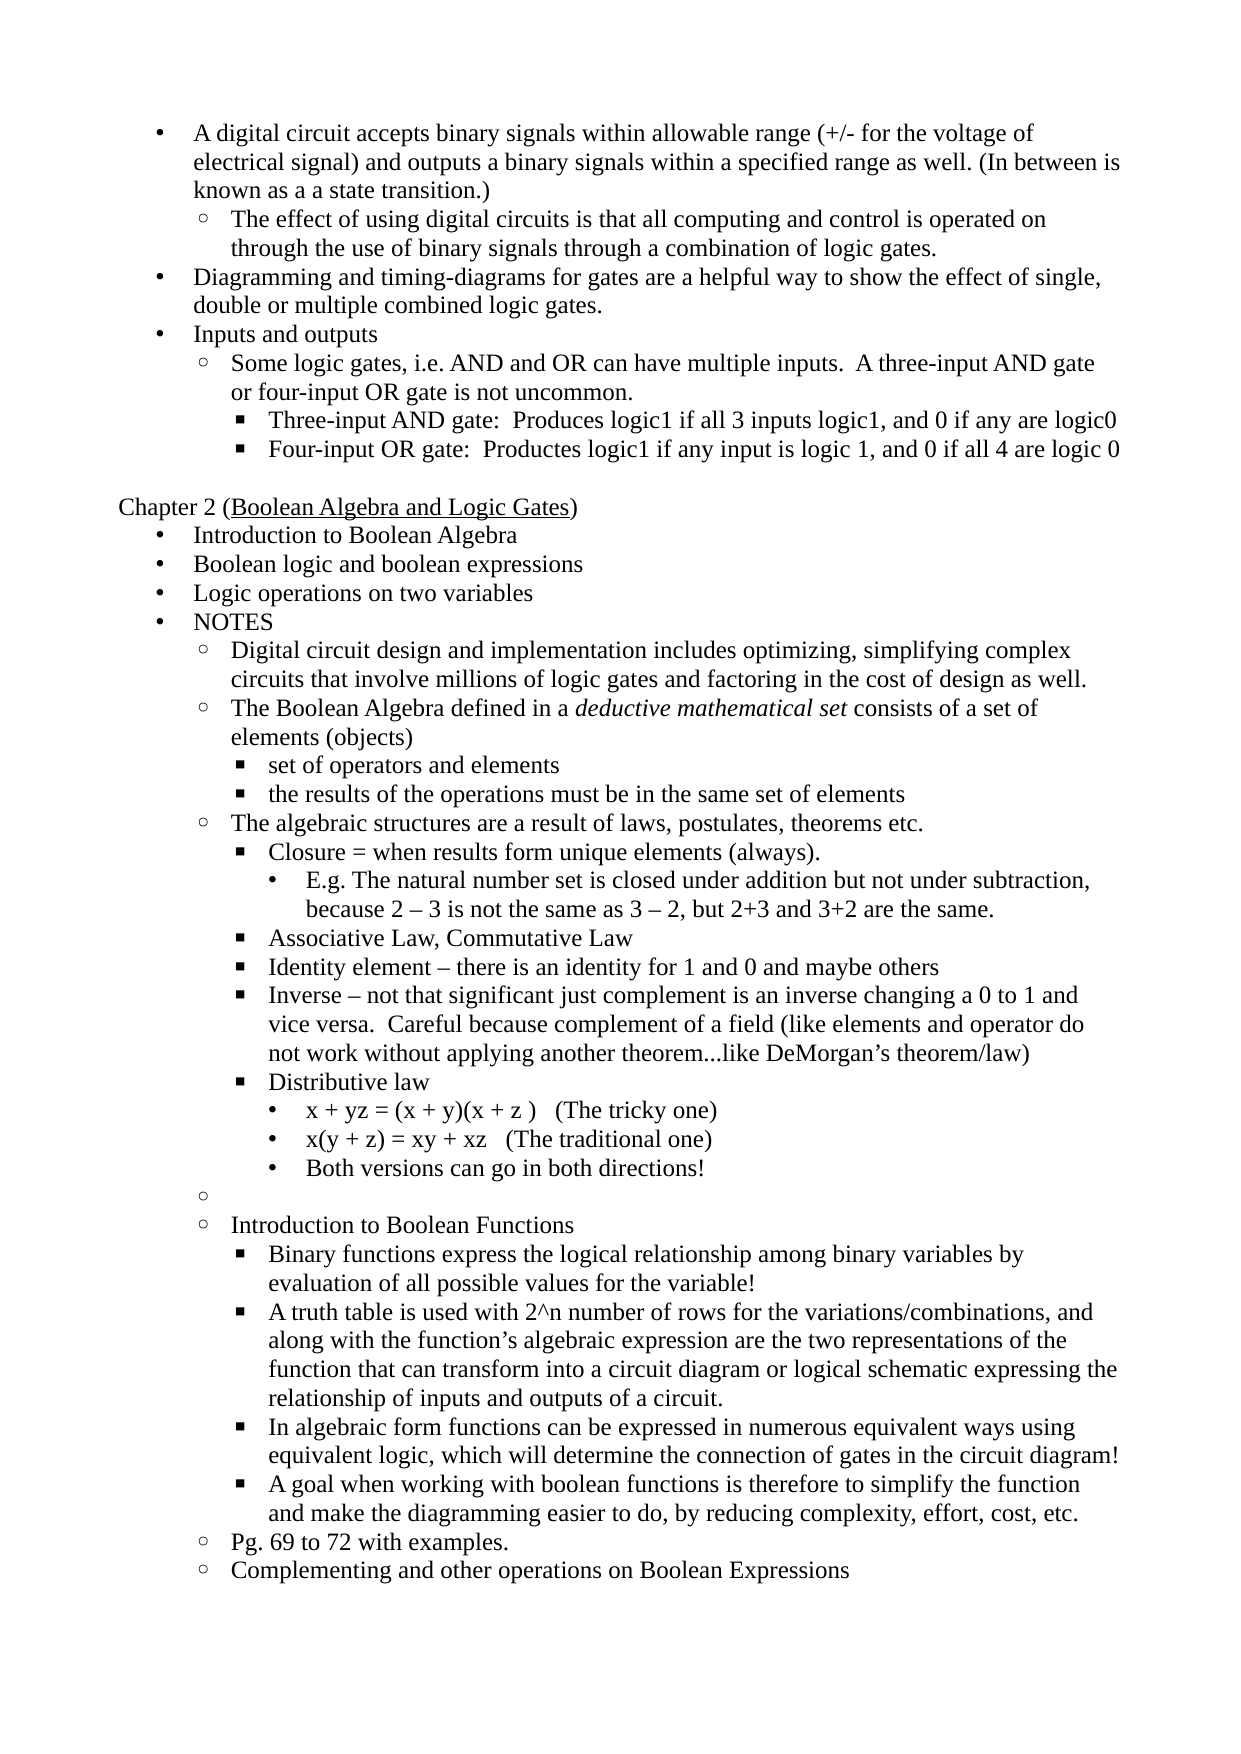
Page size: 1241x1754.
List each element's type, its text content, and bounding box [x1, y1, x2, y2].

list Associative Law, Commutative Law [231, 923, 1122, 952]
list Some logic gates, i.e. AND and OR can have multiple inputs. A three-input AND gate or four-input OR gate is not uncommon. [193, 348, 1122, 406]
list The effect of using digital circuits is that all computing and control is operated on through the use of binary signals through a combination of logic gates. [193, 204, 1122, 262]
list Digital circuit design and implementation includes optimizing, simplifying complex circuits that involve millions of logic gates and factoring in the cost of design as well. [193, 636, 1122, 693]
list x(y + z) = xy + xz (The traditional one) [268, 1124, 1122, 1153]
list Inverse – not that significant just complement is an inverse changing a 0 to 1 and vice versa. Careful because complement of a field (like elements and operator do not work without applying another theorem...like DeMorgan’s theorem/law) [231, 981, 1122, 1067]
list Closure = when results form unique elements (always). [231, 837, 1122, 866]
list Boolean logic and boolean expressions [156, 549, 1122, 578]
text Chapter 2 (Boolean Algebra and Logic Gates) [118, 492, 1122, 521]
list Logic operations on two variables [156, 578, 1122, 607]
list A truth table is used with 2^n number of rows for the variations/combinations, and along with the function’s algebraic expression are the two representations of the function that can transform into a circuit diagram or logical schematic expressing the relationship of inputs and outputs of a circuit. [231, 1297, 1122, 1412]
list x + yz = (x + y)(x + z ) (The tricky one) [268, 1096, 1122, 1124]
list Inputs and outputs [156, 319, 1122, 348]
list Distributive law [231, 1067, 1122, 1096]
list Four-input OR gate: Productes logic1 if any input is logic 1, and 0 if all 4 are logic 0 [231, 434, 1122, 463]
list Diagramming and timing-diagrams for gates are a helpful way to show the effect of single, double or multiple combined logic gates. [156, 262, 1122, 319]
list NOTES [156, 607, 1122, 636]
list Introduction to Boolean Algebra [156, 521, 1122, 549]
list Three-input AND gate: Produces logic1 if all 3 inputs logic1, and 0 if any are logic0 [231, 406, 1122, 434]
list set of operators and elements [231, 751, 1122, 779]
list Binary functions express the logical relationship among binary variables by evaluation of all possible values for the variable! [231, 1239, 1122, 1297]
list Introduction to Boolean Functions [193, 1211, 1122, 1239]
list The algebraic structures are a result of laws, postulates, theorems etc. [193, 808, 1122, 837]
list In algebraic form functions can be expressed in numerous equivalent ways using equivalent logic, which will determine the connection of gates in the circuit diagram! [231, 1412, 1122, 1469]
list Both versions can go in both directions! [268, 1153, 1122, 1182]
list the results of the operations must be in the same set of elements [231, 779, 1122, 808]
list The Boolean Algebra defined in a deductive mathematical set consists of a set of elements (objects) [193, 693, 1122, 751]
list Pg. 69 to 72 with examples. [193, 1527, 1122, 1556]
list A goal when working with boolean functions is therefore to simplify the function and make the diagramming easier to do, by reducing complexity, effort, cost, etc. [231, 1469, 1122, 1527]
list E.g. The natural number set is closed under addition but not under subtraction, because 2 – 3 is not the same as 3 – 2, but 2+3 and 3+2 are the same. [268, 866, 1122, 923]
list A digital circuit accepts binary signals within allowable range (+/- for the voltage of electrical signal) and outputs a binary signals within a specified range as well. (In between is known as a a state transition.) [156, 118, 1122, 204]
list Complementing and other operations on Boolean Expressions [193, 1556, 1122, 1584]
list Identity element – there is an identity for 1 and 0 and maybe others [231, 952, 1122, 981]
